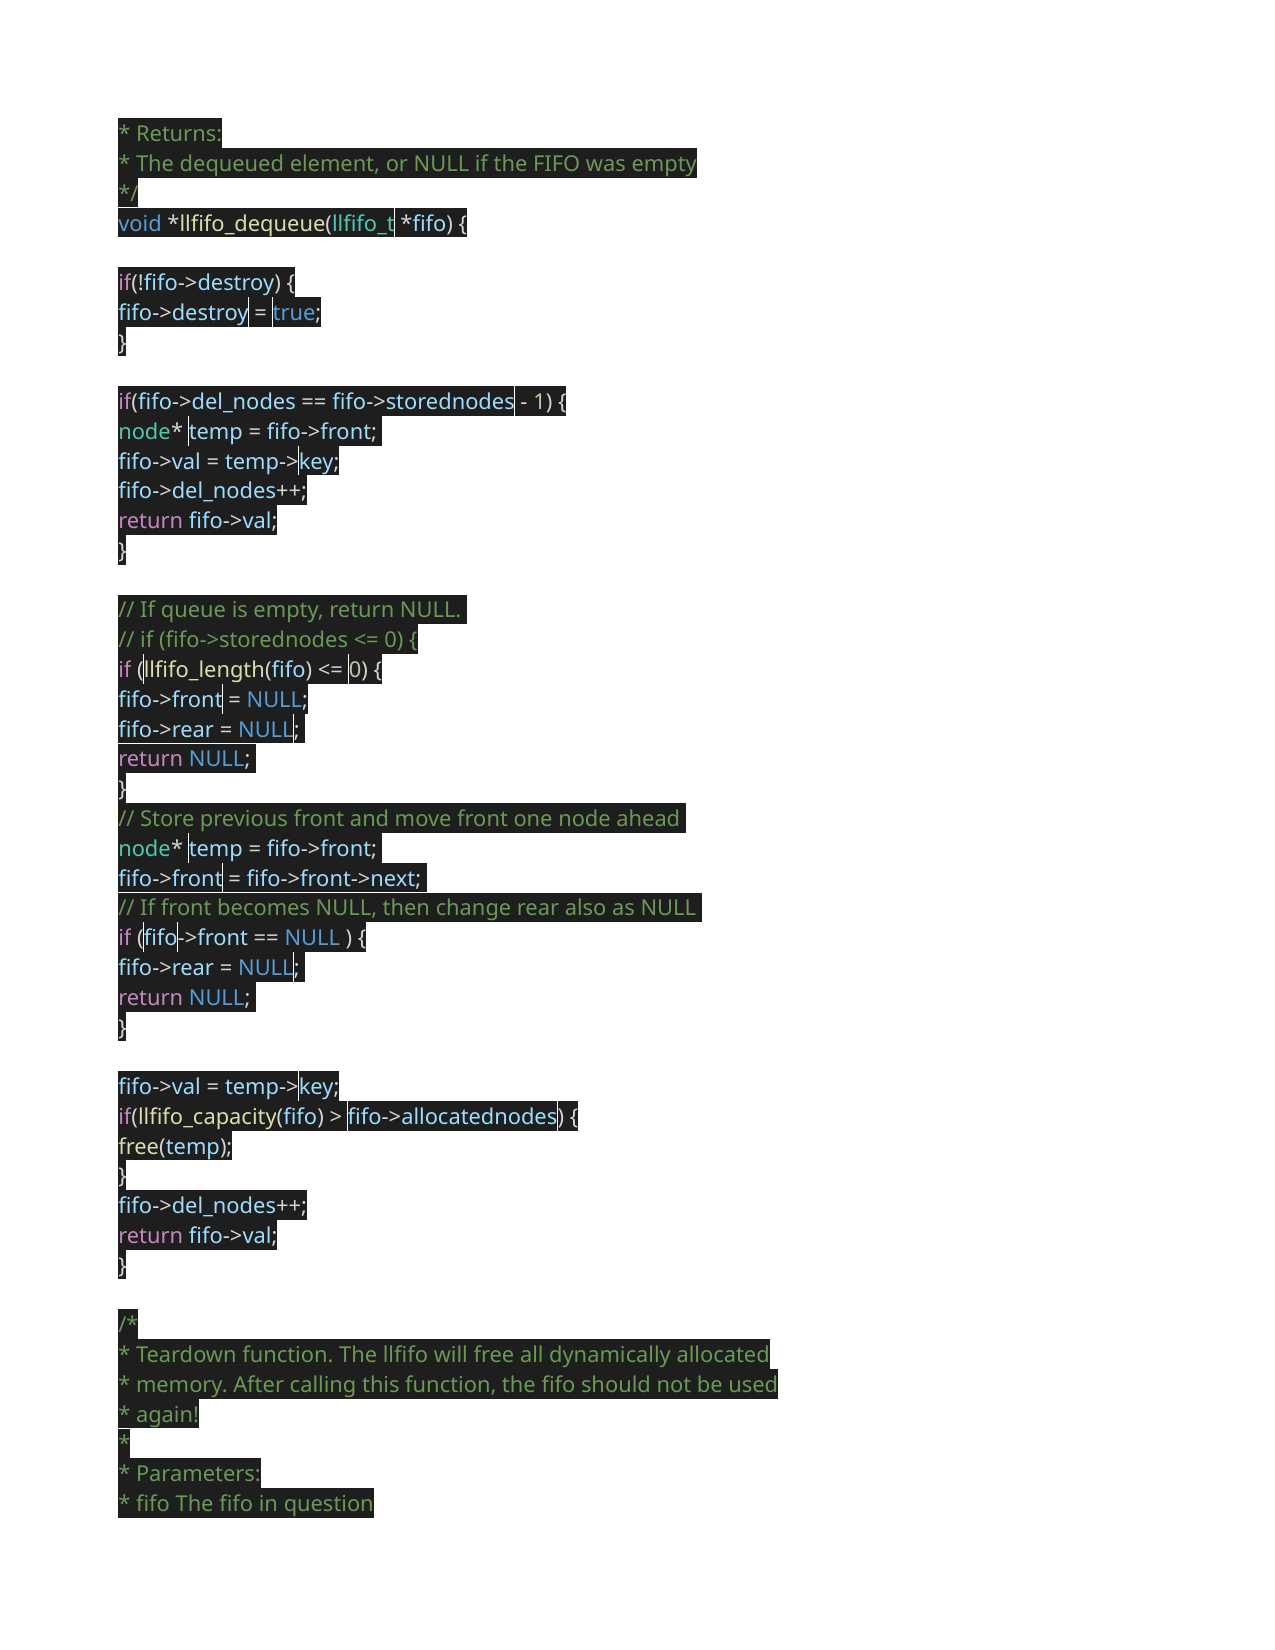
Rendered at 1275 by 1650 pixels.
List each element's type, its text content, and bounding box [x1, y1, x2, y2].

text if(llfifo_capacity(fifo) > fifo->allocatednodes) { [118, 1101, 1157, 1131]
text * Parameters: [118, 1458, 1157, 1488]
text return fifo->val; [118, 1220, 1157, 1250]
text * Teardown function. The llfifo will free all dynamically allocated [118, 1339, 1157, 1369]
text fifo->val = temp->key; [118, 1071, 1157, 1101]
text * [118, 1428, 1157, 1458]
text } [118, 773, 1157, 803]
text fifo->val = temp->key; [118, 446, 1157, 475]
text } [118, 535, 1157, 565]
text fifo->front = NULL; [118, 684, 1157, 714]
text if(!fifo->destroy) { [118, 267, 1157, 297]
text return fifo->val; [118, 505, 1157, 535]
text if (llfifo_length(fifo) <= 0) { [118, 654, 1157, 684]
text return NULL; [118, 743, 1157, 773]
text node* temp = fifo->front; [118, 416, 1157, 446]
text /* [118, 1309, 1157, 1339]
text } [118, 1012, 1157, 1041]
text if (fifo->front == NULL ) { [118, 922, 1157, 952]
text return NULL; [118, 982, 1157, 1012]
text node* temp = fifo->front; [118, 833, 1157, 863]
text // If front becomes NULL, then change rear also as NULL [118, 892, 1157, 922]
text // if (fifo->storednodes <= 0) { [118, 624, 1157, 654]
text } [118, 1250, 1157, 1279]
text free(temp); [118, 1131, 1157, 1160]
text * Returns: [118, 118, 1157, 148]
text void *llfifo_dequeue(llfifo_t *fifo) { [118, 207, 1157, 237]
text fifo->front = fifo->front->next; [118, 863, 1157, 892]
text fifo->del_nodes++; [118, 1190, 1157, 1220]
text * The dequeued element, or NULL if the FIFO was empty [118, 148, 1157, 178]
text } [118, 1160, 1157, 1190]
text fifo->rear = NULL; [118, 952, 1157, 982]
text fifo->del_nodes++; [118, 475, 1157, 505]
text fifo->rear = NULL; [118, 714, 1157, 743]
text // Store previous front and move front one node ahead [118, 803, 1157, 833]
text // If queue is empty, return NULL. [118, 594, 1157, 624]
text * memory. After calling this function, the fifo should not be used [118, 1369, 1157, 1399]
text if(fifo->del_nodes == fifo->storednodes - 1) { [118, 386, 1157, 416]
text * fifo The fifo in question [118, 1488, 1157, 1518]
text */ [118, 178, 1157, 207]
text } [118, 327, 1157, 356]
text * again! [118, 1399, 1157, 1428]
text fifo->destroy = true; [118, 297, 1157, 327]
